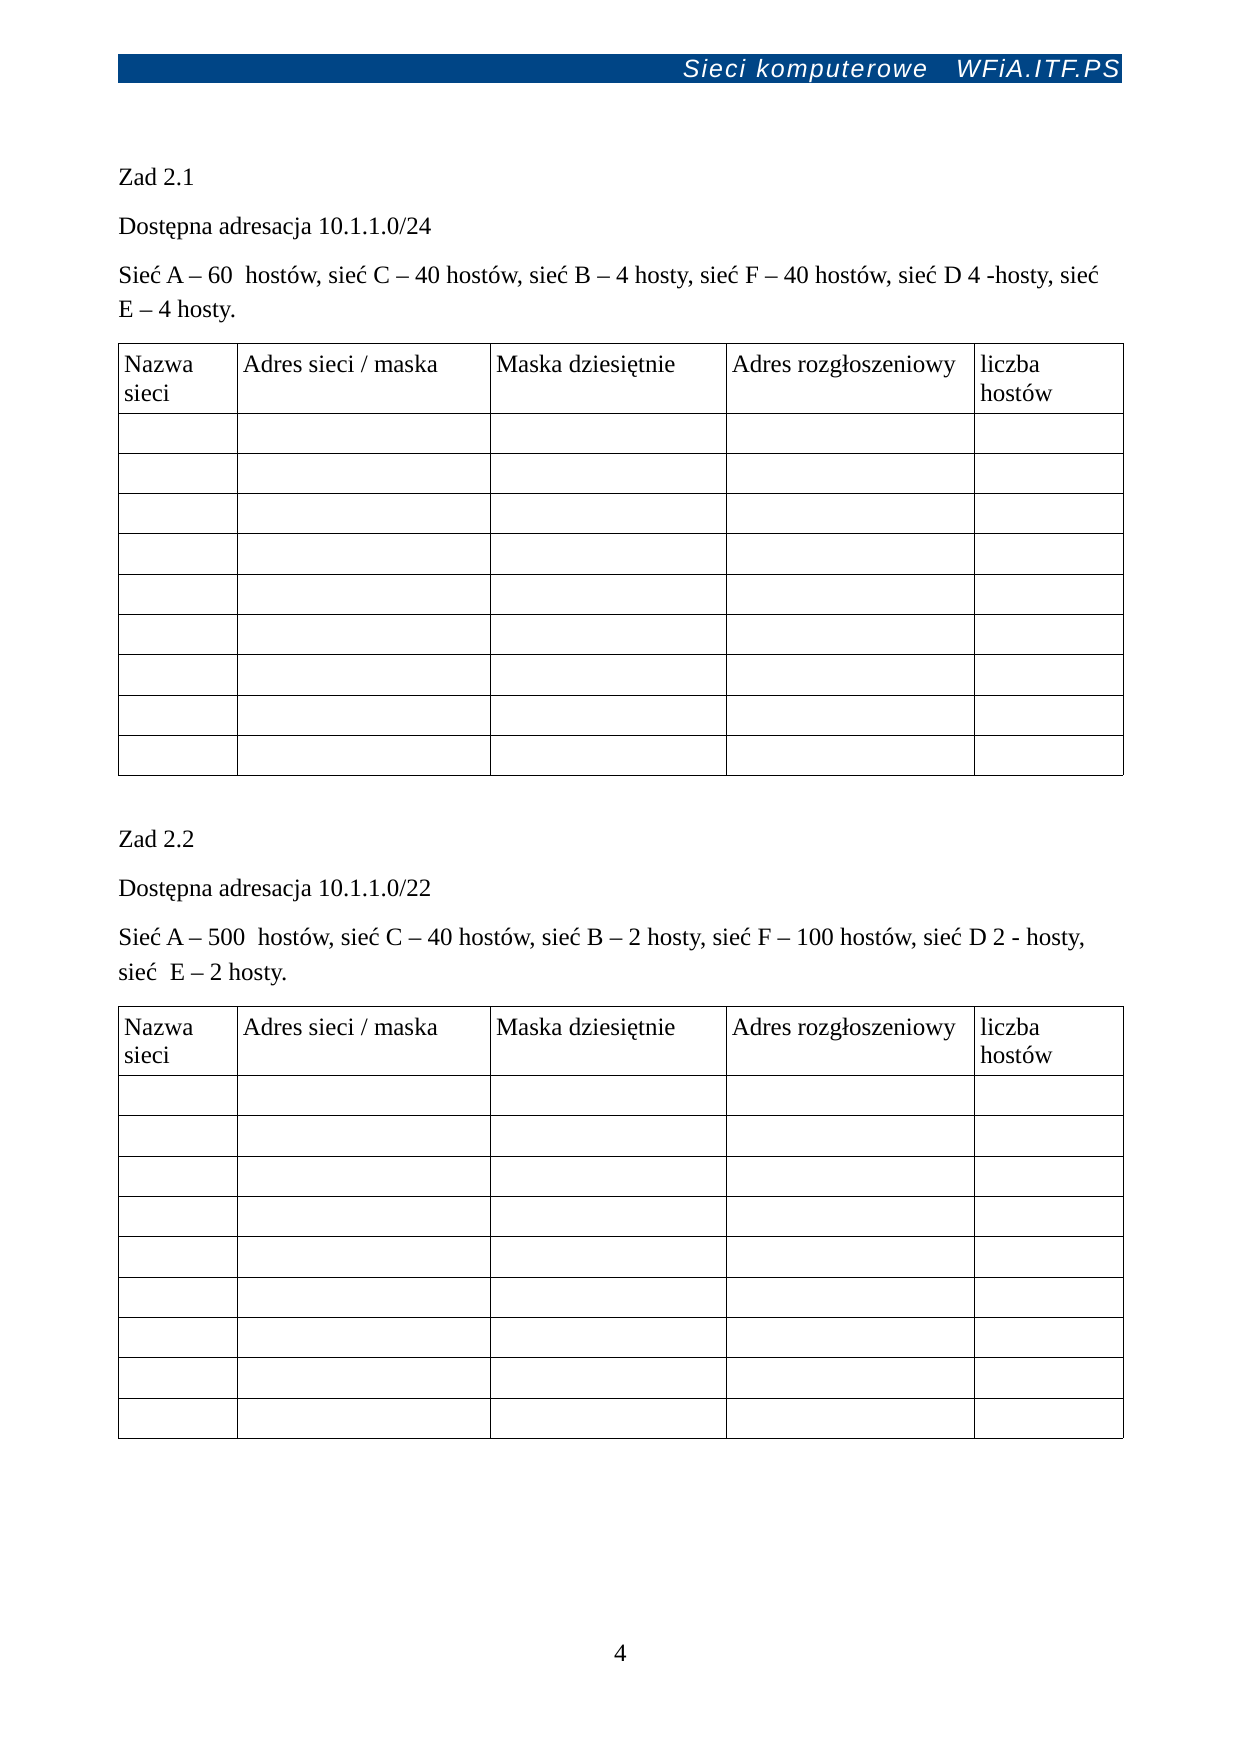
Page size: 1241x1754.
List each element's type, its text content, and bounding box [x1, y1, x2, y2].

table_cell [491, 1157, 726, 1196]
table_cell [119, 534, 237, 574]
table_cell [491, 1237, 726, 1277]
table_header Maska dziesiętnie [491, 344, 726, 412]
table_header Nazwa sieci [119, 344, 237, 412]
table_cell [119, 1399, 237, 1438]
table_cell [727, 494, 974, 533]
text Sieć A – 500 hostów, sieć C – 40 hostów, sieć B – 2 hosty, sieć F – 100 hostów, sieć D 2 - hosty, sieć E – 2 hosty. [118, 922, 1122, 986]
table_cell [975, 1278, 1123, 1317]
table_cell [238, 1076, 490, 1115]
table_cell [491, 454, 726, 493]
table_cell [975, 575, 1123, 614]
table_header Adres sieci / maska [238, 344, 490, 412]
table_cell [238, 1157, 490, 1196]
table_cell [975, 655, 1123, 694]
table_cell [491, 615, 726, 654]
table_cell [119, 575, 237, 614]
table_header Maska dziesiętnie [491, 1007, 726, 1075]
table_cell [238, 454, 490, 493]
table_cell [975, 1237, 1123, 1277]
table_cell [238, 494, 490, 533]
text Zad 2.1 [118, 162, 1122, 190]
table_cell [491, 1399, 726, 1438]
table_cell [119, 1237, 237, 1277]
table_cell [238, 696, 490, 735]
table_cell [727, 534, 974, 574]
table_cell [491, 696, 726, 735]
table_cell [238, 575, 490, 614]
table_cell [975, 454, 1123, 493]
table_cell [975, 1157, 1123, 1196]
table_cell [975, 534, 1123, 574]
table_cell [119, 1197, 237, 1236]
table_cell [238, 1237, 490, 1277]
table_cell [491, 655, 726, 694]
table_cell [238, 1318, 490, 1357]
table_cell [238, 615, 490, 654]
table_cell [727, 1399, 974, 1438]
table_header liczba hostów [975, 344, 1123, 412]
table_cell [491, 1278, 726, 1317]
table_header Nazwa sieci [119, 1007, 237, 1075]
table_cell [727, 736, 974, 775]
table_cell [491, 1116, 726, 1156]
table_cell [119, 414, 237, 453]
text Sieć A – 60 hostów, sieć C – 40 hostów, sieć B – 4 hosty, sieć F – 40 hostów, sieć D 4 -hosty, sieć E – 4 hosty. [118, 260, 1122, 323]
table_cell [238, 534, 490, 574]
table_cell [119, 494, 237, 533]
table_cell [975, 414, 1123, 453]
table_cell [119, 736, 237, 775]
table_cell [119, 1318, 237, 1357]
table_cell [727, 575, 974, 614]
table_cell [238, 736, 490, 775]
table_cell [119, 1278, 237, 1317]
table_cell [727, 1076, 974, 1115]
table_cell [975, 1076, 1123, 1115]
table_cell [727, 1116, 974, 1156]
table_cell [727, 615, 974, 654]
table_cell [491, 736, 726, 775]
table_cell [119, 615, 237, 654]
table_cell [119, 696, 237, 735]
table_cell [491, 1358, 726, 1398]
table_cell [727, 1318, 974, 1357]
table_cell [727, 1157, 974, 1196]
table_cell [119, 1116, 237, 1156]
table_cell [238, 1399, 490, 1438]
table_cell [727, 1237, 974, 1277]
table_cell [119, 1358, 237, 1398]
table_header Adres rozgłoszeniowy [727, 344, 974, 412]
table_cell [975, 1116, 1123, 1156]
table_header Adres sieci / maska [238, 1007, 490, 1075]
table_cell [238, 1358, 490, 1398]
table_cell [975, 1358, 1123, 1398]
table_cell [727, 696, 974, 735]
text Zad 2.2 [118, 824, 1122, 853]
table_cell [727, 655, 974, 694]
table_cell [727, 454, 974, 493]
table_cell [975, 1197, 1123, 1236]
table_cell [975, 696, 1123, 735]
text Dostępna adresacja 10.1.1.0/24 [118, 211, 1122, 239]
table_cell [238, 655, 490, 694]
table_cell [119, 1157, 237, 1196]
table_cell [727, 1358, 974, 1398]
table_cell [975, 736, 1123, 775]
table_cell [238, 1116, 490, 1156]
table_cell [975, 615, 1123, 654]
table_header liczba hostów [975, 1007, 1123, 1075]
table_cell [491, 414, 726, 453]
table_cell [491, 1197, 726, 1236]
table_cell [119, 655, 237, 694]
table_cell [727, 1197, 974, 1236]
table_cell [975, 1399, 1123, 1438]
table_cell [238, 1278, 490, 1317]
table_cell [975, 494, 1123, 533]
table_cell [491, 534, 726, 574]
table_cell [491, 575, 726, 614]
table_cell [491, 1076, 726, 1115]
table_cell [238, 1197, 490, 1236]
table_cell [119, 1076, 237, 1115]
table_cell [975, 1318, 1123, 1357]
table_cell [727, 1278, 974, 1317]
table_cell [491, 1318, 726, 1357]
text Dostępna adresacja 10.1.1.0/22 [118, 873, 1122, 902]
table_cell [119, 454, 237, 493]
table_cell [727, 414, 974, 453]
table_header Adres rozgłoszeniowy [727, 1007, 974, 1075]
table_cell [491, 494, 726, 533]
table_cell [238, 414, 490, 453]
